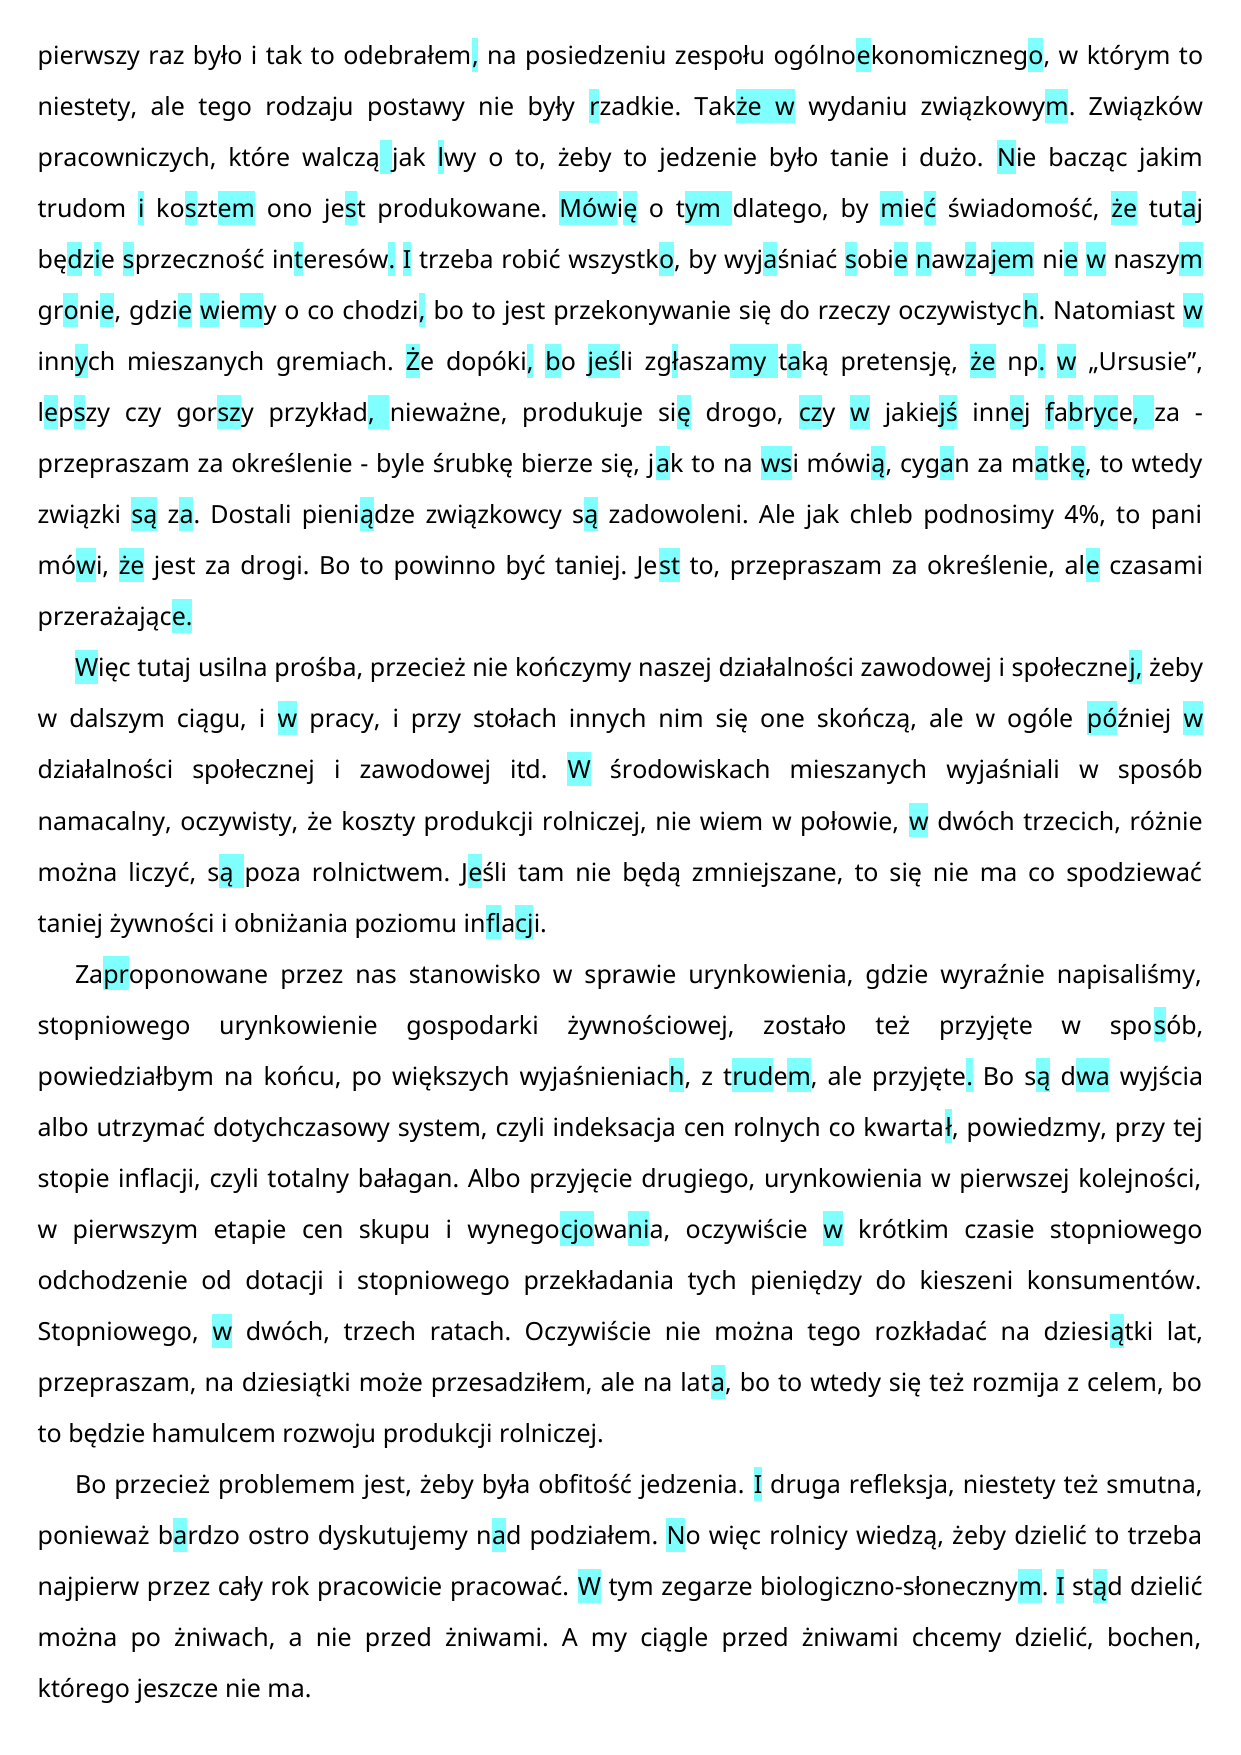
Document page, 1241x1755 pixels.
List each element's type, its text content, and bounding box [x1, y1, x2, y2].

text Więc tutaj usilna prośba, przecież nie kończymy naszej działalności zawodowej i społecznej, żeby w dalszym ciągu, i w pracy, i przy stołach innych nim się one skończą, ale w ogóle później w działalności społecznej i zawodowej itd. W środowiskach mieszanych wyjaśniali w sposób namacalny, oczywisty, że koszty produkcji rolniczej, nie wiem w połowie, w dwóch trzecich, różnie można liczyć, są poza rolnictwem. Jeśli tam nie będą zmniejszane, to się nie ma co spodziewać taniej żywności i obniżania poziomu inflacji. [37, 650, 1203, 939]
text Bo przecież problemem jest, żeby była obfitość jedzenia. I druga refleksja, niestety też smutna, ponieważ bardzo ostro dyskutujemy nad podziałem. No więc rolnicy wiedzą, żeby dzielić to trzeba najpierw przez cały rok pracowicie pracować. W tym zegarze biologiczno-słonecznym. I stąd dzielić można po żniwach, a nie przed żniwami. A my ciągle przed żniwami chcemy dzielić, bochen, którego jeszcze nie ma. [37, 1467, 1203, 1705]
text Zaproponowane przez nas stanowisko w sprawie urynkowienia, gdzie wyraźnie napisaliśmy, stopniowego urynkowienie gospodarki żywnościowej, zostało też przyjęte w sposób, powiedziałbym na końcu, po większych wyjaśnieniach, z trudem, ale przyjęte. Bo są dwa wyjścia albo utrzymać dotychczasowy system, czyli indeksacja cen rolnych co kwartał, powiedzmy, przy tej stopie inflacji, czyli totalny bałagan. Albo przyjęcie drugiego, urynkowienia w pierwszej kolejności, w pierwszym etapie cen skupu i wynegocjowania, oczywiście w krótkim czasie stopniowego odchodzenie od dotacji i stopniowego przekładania tych pieniędzy do kieszeni konsumentów. Stopniowego, w dwóch, trzech ratach. Oczywiście nie można tego rozkładać na dziesiątki lat, przepraszam, na dziesiątki może przesadziłem, ale na lata, bo to wtedy się też rozmija z celem, bo to będzie hamulcem rozwoju produkcji rolniczej. [37, 956, 1203, 1450]
text pierwszy raz było i tak to odebrałem, na posiedzeniu zespołu ogólnoekonomicznego, w którym to niestety, ale tego rodzaju postawy nie były rzadkie. Także w wydaniu związkowym. Związków pracowniczych, które walczą jak lwy o to, żeby to jedzenie było tanie i dużo. Nie bacząc jakim trudom i kosztem ono jest produkowane. Mówię o tym dlatego, by mieć świadomość, że tutaj będzie sprzeczność interesów. I trzeba robić wszystko, by wyjaśniać sobie nawzajem nie w naszym gronie, gdzie wiemy o co chodzi, bo to jest przekonywanie się do rzeczy oczywistych. Natomiast w innych mieszanych gremiach. Że dopóki, bo jeśli zgłaszamy taką pretensję, że np. w „Ursusie”, lepszy czy gorszy przykład, nieważne, produkuje się drogo, czy w jakiejś innej fabryce, za - przepraszam za określenie - byle śrubkę bierze się, jak to na wsi mówią, cygan za matkę, to wtedy związki są za. Dostali pieniądze związkowcy są zadowoleni. Ale jak chleb podnosimy 4%, to pani mówi, że jest za drogi. Bo to powinno być taniej. Jest to, przepraszam za określenie, ale czasami przerażające. [37, 37, 1203, 633]
